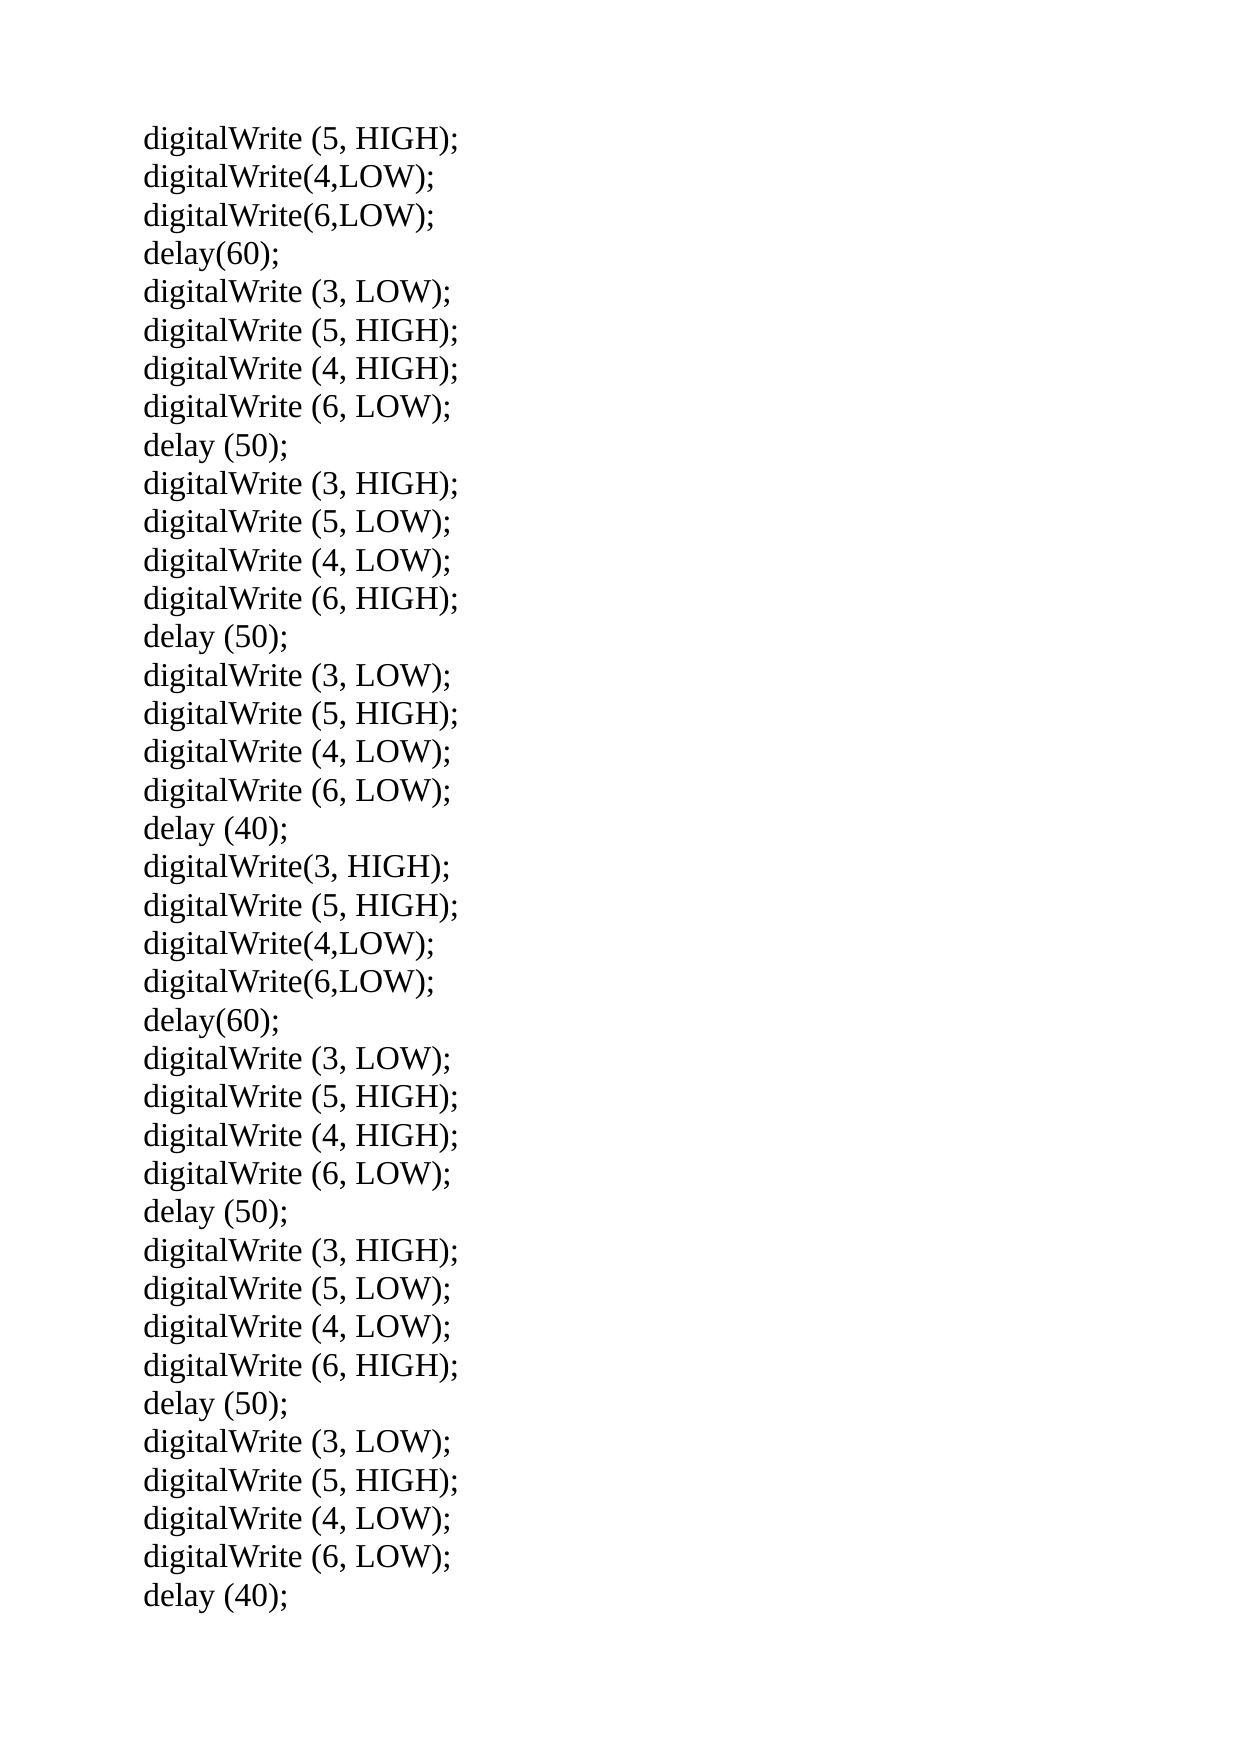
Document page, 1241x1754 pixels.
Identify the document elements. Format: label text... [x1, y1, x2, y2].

text digitalWrite (5, LOW); [118, 501, 1122, 540]
text delay(60); [118, 1000, 1122, 1038]
text digitalWrite (6, HIGH); [118, 578, 1122, 616]
text digitalWrite (3, LOW); [118, 1038, 1122, 1076]
text digitalWrite (6, LOW); [118, 770, 1122, 808]
text digitalWrite(6,LOW); [118, 961, 1122, 1000]
text digitalWrite (3, LOW); [118, 271, 1122, 310]
text digitalWrite(6,LOW); [118, 195, 1122, 233]
text digitalWrite (6, LOW); [118, 1536, 1122, 1575]
text digitalWrite (6, LOW); [118, 1153, 1122, 1191]
text digitalWrite (6, HIGH); [118, 1345, 1122, 1383]
text digitalWrite (5, HIGH); [118, 310, 1122, 348]
text digitalWrite (3, HIGH); [118, 1230, 1122, 1268]
text digitalWrite (4, LOW); [118, 540, 1122, 578]
text digitalWrite(4,LOW); [118, 923, 1122, 961]
text digitalWrite (5, HIGH); [118, 693, 1122, 731]
text digitalWrite(3, HIGH); [118, 846, 1122, 885]
text delay(60); [118, 233, 1122, 271]
text digitalWrite (5, HIGH); [118, 885, 1122, 923]
text digitalWrite (6, LOW); [118, 386, 1122, 425]
text delay (50); [118, 1191, 1122, 1230]
text digitalWrite (4, LOW); [118, 1306, 1122, 1345]
text delay (50); [118, 425, 1122, 463]
text digitalWrite (3, LOW); [118, 1421, 1122, 1460]
text delay (40); [118, 1575, 1122, 1613]
text delay (50); [118, 1383, 1122, 1421]
text digitalWrite (3, LOW); [118, 655, 1122, 693]
text digitalWrite (5, HIGH); [118, 1460, 1122, 1498]
text digitalWrite (3, HIGH); [118, 463, 1122, 501]
text digitalWrite(4,LOW); [118, 156, 1122, 195]
text digitalWrite (5, LOW); [118, 1268, 1122, 1306]
text digitalWrite (5, HIGH); [118, 118, 1122, 156]
text digitalWrite (4, HIGH); [118, 1115, 1122, 1153]
text digitalWrite (5, HIGH); [118, 1076, 1122, 1115]
text digitalWrite (4, HIGH); [118, 348, 1122, 386]
text digitalWrite (4, LOW); [118, 1498, 1122, 1536]
text digitalWrite (4, LOW); [118, 731, 1122, 770]
text delay (40); [118, 808, 1122, 846]
text delay (50); [118, 616, 1122, 655]
